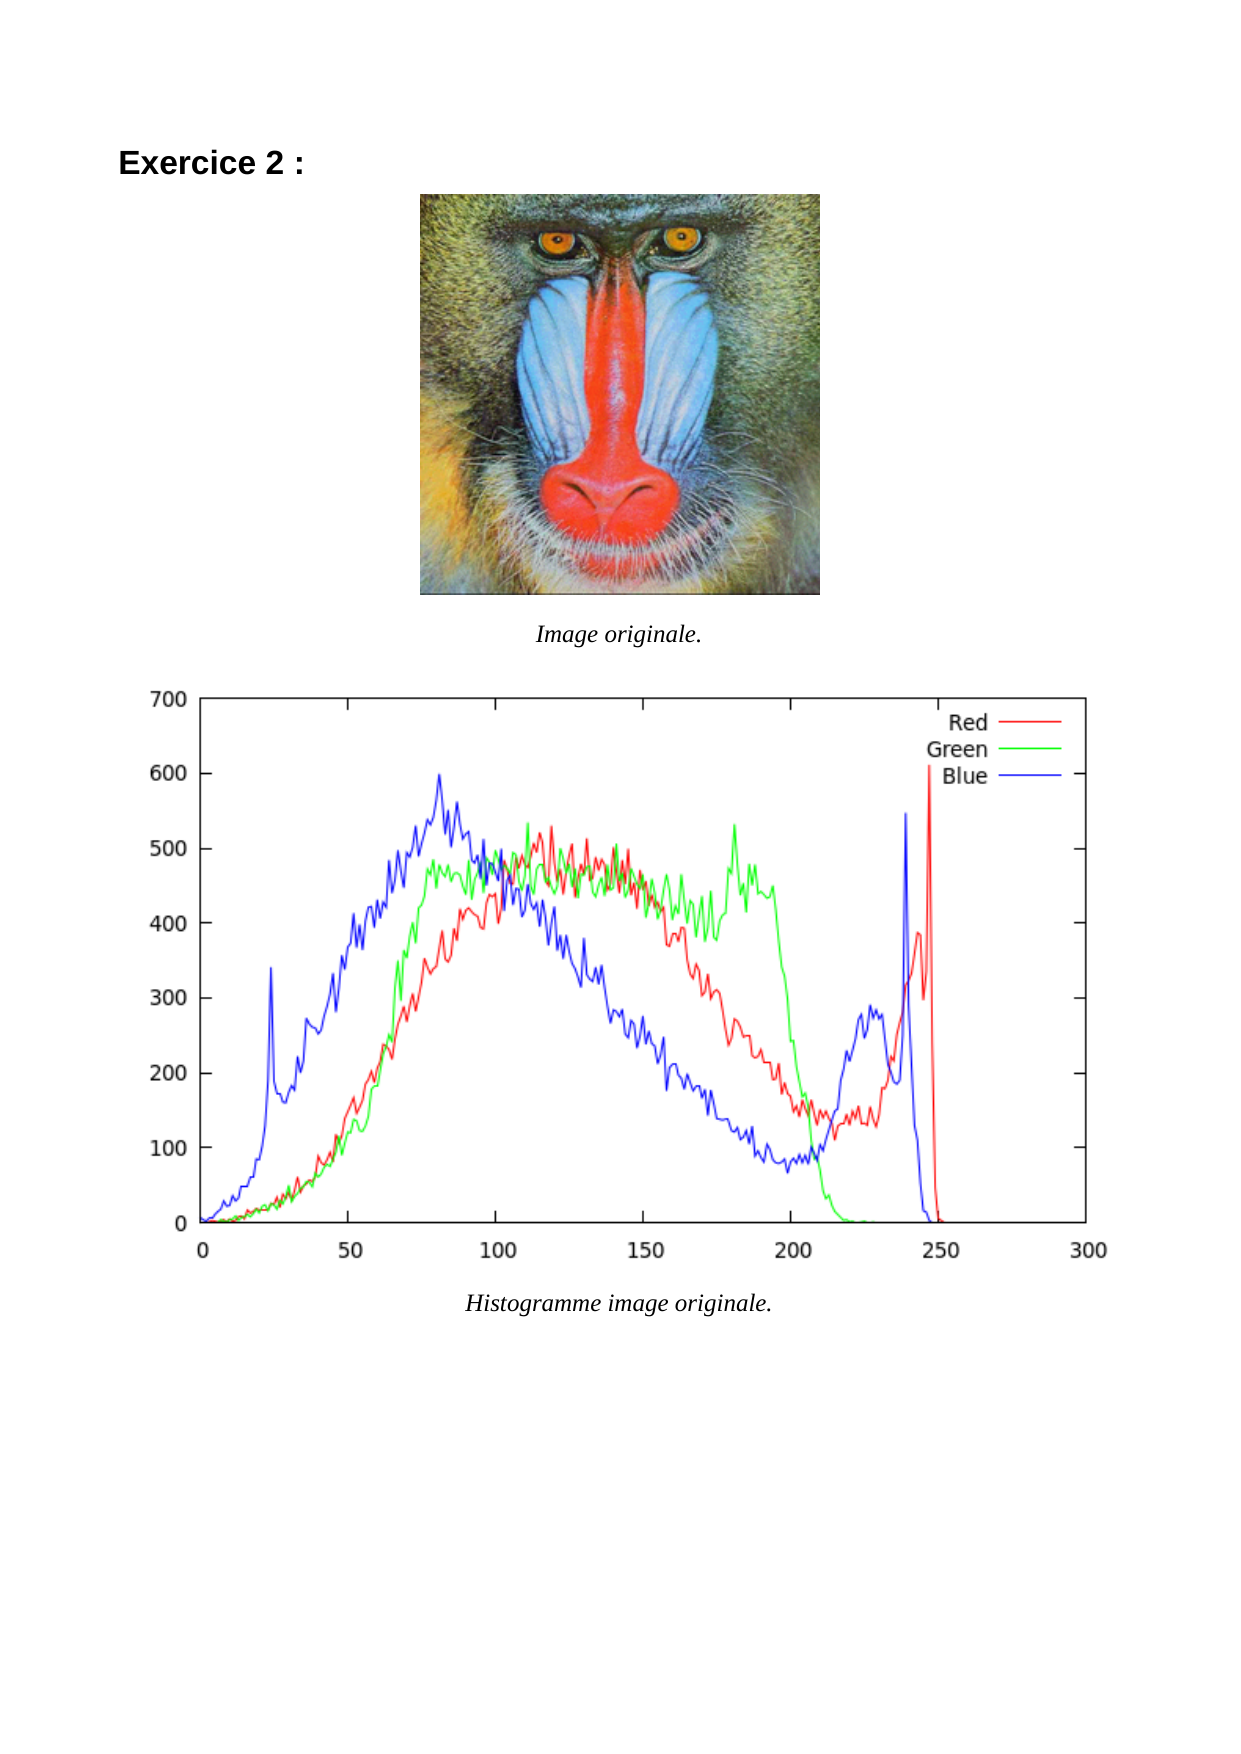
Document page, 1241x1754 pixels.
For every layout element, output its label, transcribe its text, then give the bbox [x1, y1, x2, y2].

subtitle Exercice 2 : [118, 143, 1122, 182]
text Image originale. [118, 619, 1122, 648]
picture [420, 194, 820, 595]
picture [118, 660, 1123, 1288]
text Histogramme image originale. [118, 1288, 1122, 1317]
